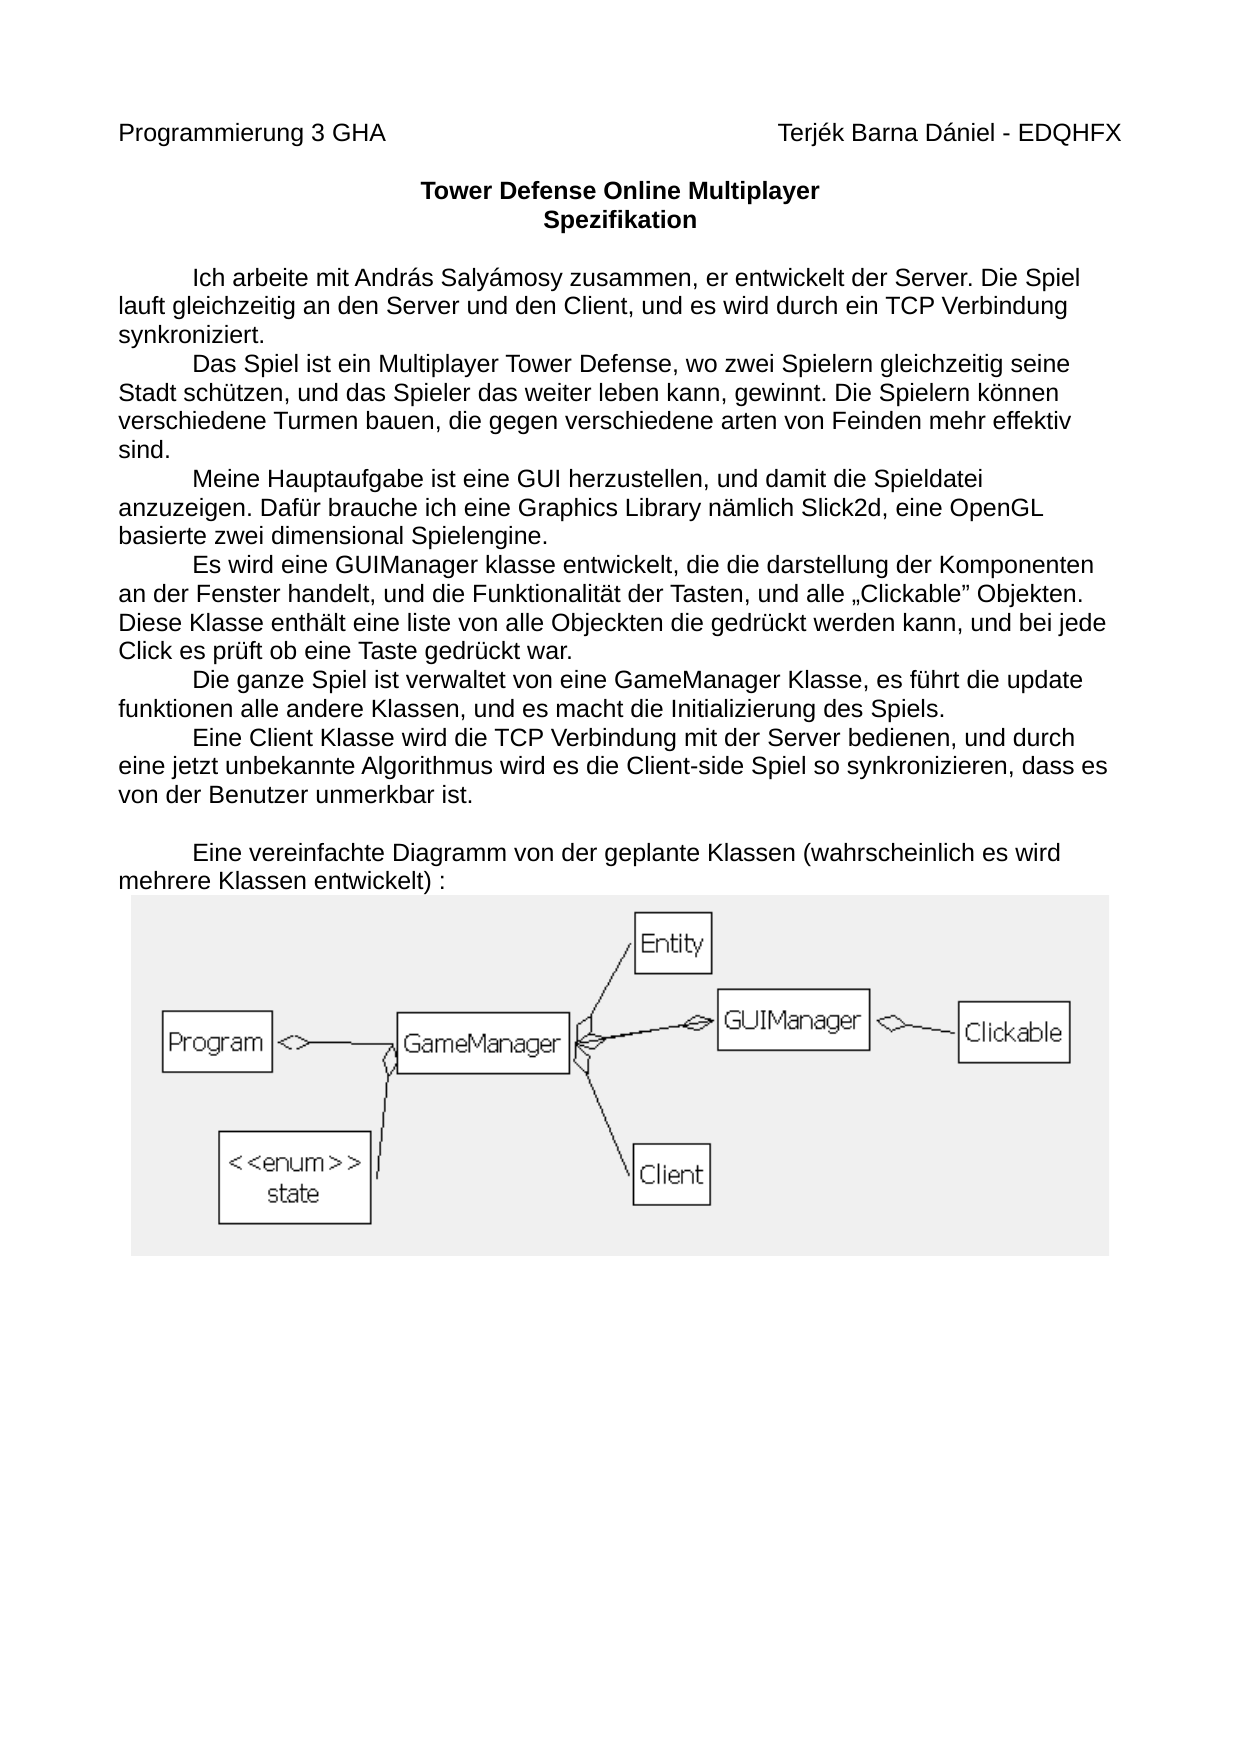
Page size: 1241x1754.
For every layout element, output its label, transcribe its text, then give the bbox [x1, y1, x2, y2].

text Eine Client Klasse wird die TCP Verbindung mit der Server bedienen, und durch eine jetzt unbekannte Algorithmus wird es die Client-side Spiel so synkronizieren, dass es von der Benutzer unmerkbar ist. [118, 723, 1122, 809]
text Meine Hauptaufgabe ist eine GUI herzustellen, und damit die Spieldatei anzuzeigen. Dafür brauche ich eine Graphics Library nämlich Slick2d, eine OpenGL basierte zwei dimensional Spielengine. [118, 464, 1122, 550]
text Die ganze Spiel ist verwaltet von eine GameManager Klasse, es führt die update funktionen alle andere Klassen, und es macht die Initializierung des Spiels. [118, 665, 1122, 723]
text Es wird eine GUIManager klasse entwickelt, die die darstellung der Komponenten an der Fenster handelt, und die Funktionalität der Tasten, und alle „Clickable” Objekten. Diese Klasse enthält eine liste von alle Objeckten die gedrückt werden kann, und bei jede Click es prüft ob eine Taste gedrückt war. [118, 550, 1122, 665]
text Spezifikation [118, 205, 1122, 234]
text Ich arbeite mit András Salyámosy zusammen, er entwickelt der Server. Die Spiel lauft gleichzeitig an den Server und den Client, und es wird durch ein TCP Verbindung synkroniziert. [118, 263, 1122, 349]
text Tower Defense Online Multiplayer [118, 176, 1122, 205]
text Eine vereinfachte Diagramm von der geplante Klassen (wahrscheinlich es wird mehrere Klassen entwickelt) : [118, 838, 1122, 895]
picture [131, 895, 1110, 1256]
text Das Spiel ist ein Multiplayer Tower Defense, wo zwei Spielern gleichzeitig seine Stadt schützen, und das Spieler das weiter leben kann, gewinnt. Die Spielern können verschiedene Turmen bauen, die gegen verschiedene arten von Feinden mehr effektiv sind. [118, 349, 1122, 464]
